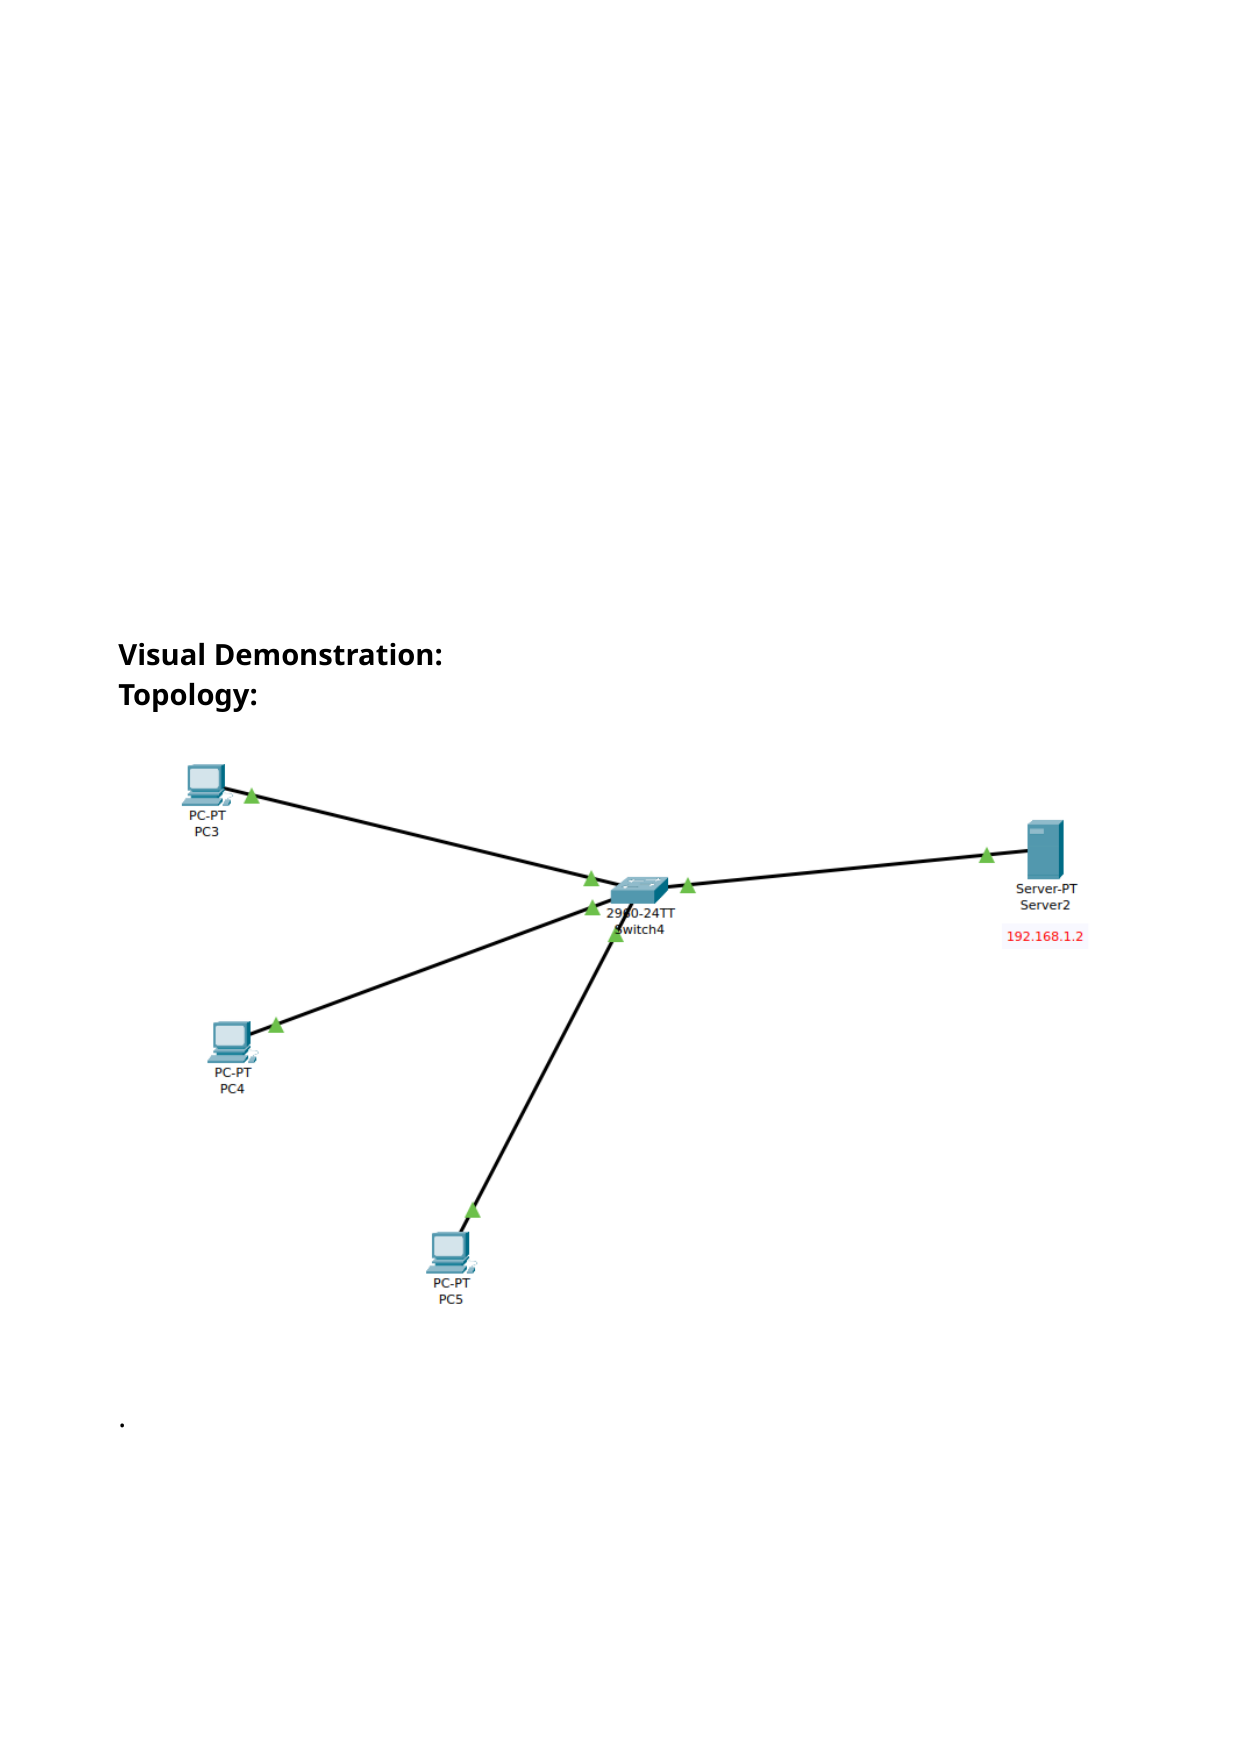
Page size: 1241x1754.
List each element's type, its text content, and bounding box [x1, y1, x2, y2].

picture [118, 713, 1123, 1397]
text . [118, 1397, 1122, 1436]
text Topology: [118, 674, 1122, 713]
text Visual Demonstration: [118, 634, 1122, 674]
